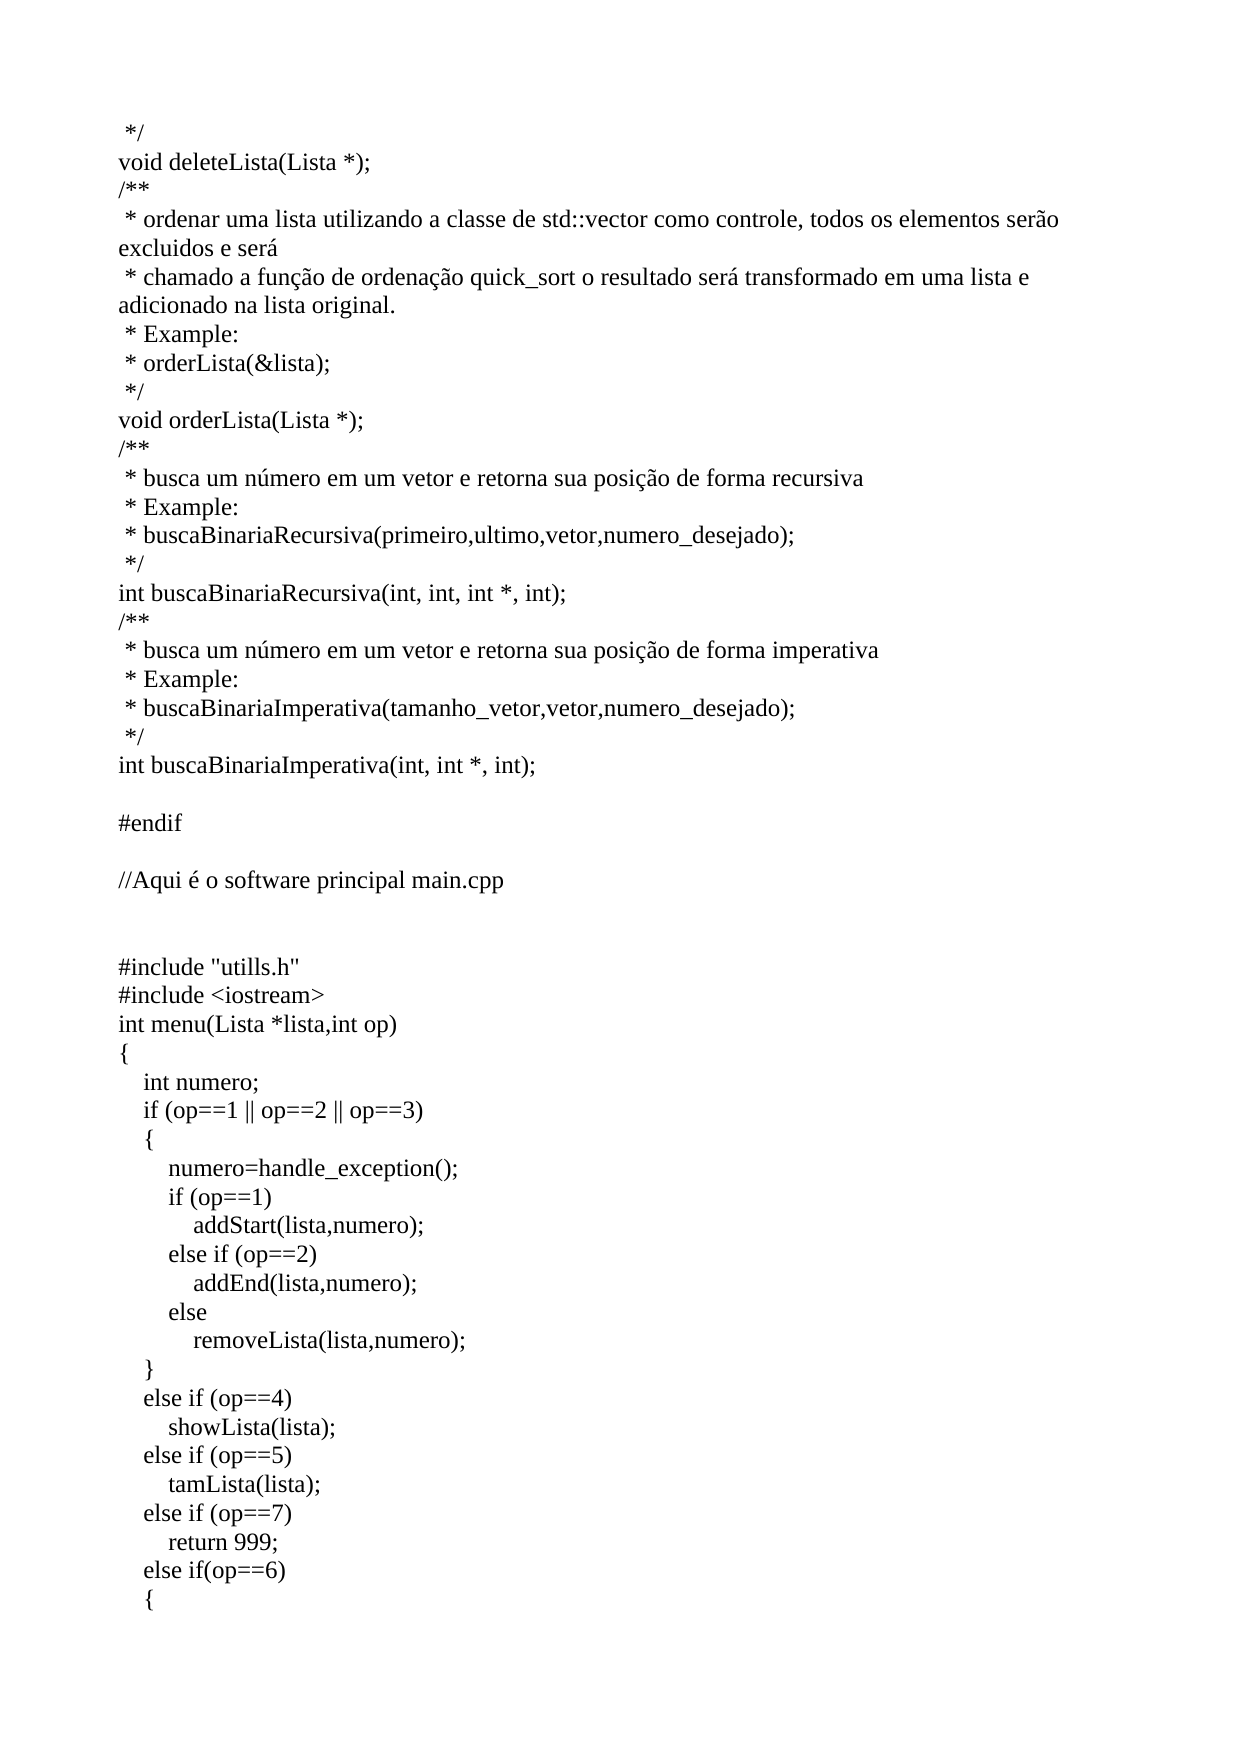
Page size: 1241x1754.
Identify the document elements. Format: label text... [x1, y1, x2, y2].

text int buscaBinariaRecursiva(int, int, int *, int); [118, 578, 1122, 607]
text int numero; [118, 1067, 1122, 1096]
text showLista(lista); [118, 1412, 1122, 1441]
text */ [118, 722, 1122, 751]
text { [118, 1584, 1122, 1613]
text /** [118, 176, 1122, 204]
text #include "utills.h" [118, 952, 1122, 981]
text * ordenar uma lista utilizando a classe de std::vector como controle, todos os elementos serão excluidos e será [118, 204, 1122, 262]
text * Example: [118, 492, 1122, 521]
text /** [118, 607, 1122, 636]
text else if (op==2) [118, 1239, 1122, 1268]
text int menu(Lista *lista,int op) [118, 1009, 1122, 1038]
text /** [118, 434, 1122, 463]
text */ [118, 118, 1122, 147]
text * busca um número em um vetor e retorna sua posição de forma imperativa [118, 636, 1122, 664]
text * orderLista(&lista); [118, 348, 1122, 377]
text } [118, 1354, 1122, 1383]
text * buscaBinariaImperativa(tamanho_vetor,vetor,numero_desejado); [118, 693, 1122, 722]
text tamLista(lista); [118, 1469, 1122, 1498]
text void deleteLista(Lista *); [118, 147, 1122, 176]
text void orderLista(Lista *); [118, 406, 1122, 434]
text * chamado a função de ordenação quick_sort o resultado será transformado em uma lista e adicionado na lista original. [118, 262, 1122, 319]
text int buscaBinariaImperativa(int, int *, int); [118, 751, 1122, 779]
text else if (op==7) [118, 1498, 1122, 1527]
text else [118, 1297, 1122, 1326]
text else if(op==6) [118, 1556, 1122, 1584]
text #include <iostream> [118, 981, 1122, 1009]
text if (op==1) [118, 1182, 1122, 1211]
text * buscaBinariaRecursiva(primeiro,ultimo,vetor,numero_desejado); [118, 521, 1122, 549]
text * Example: [118, 319, 1122, 348]
text * busca um número em um vetor e retorna sua posição de forma recursiva [118, 463, 1122, 492]
text //Aqui é o software principal main.cpp [118, 866, 1122, 894]
text addStart(lista,numero); [118, 1211, 1122, 1239]
text * Example: [118, 664, 1122, 693]
text */ [118, 377, 1122, 406]
text */ [118, 549, 1122, 578]
text #endif [118, 808, 1122, 837]
text { [118, 1038, 1122, 1067]
text if (op==1 || op==2 || op==3) [118, 1096, 1122, 1124]
text numero=handle_exception(); [118, 1153, 1122, 1182]
text else if (op==4) [118, 1383, 1122, 1412]
text removeLista(lista,numero); [118, 1326, 1122, 1354]
text else if (op==5) [118, 1441, 1122, 1469]
text { [118, 1124, 1122, 1153]
text addEnd(lista,numero); [118, 1268, 1122, 1297]
text return 999; [118, 1527, 1122, 1556]
